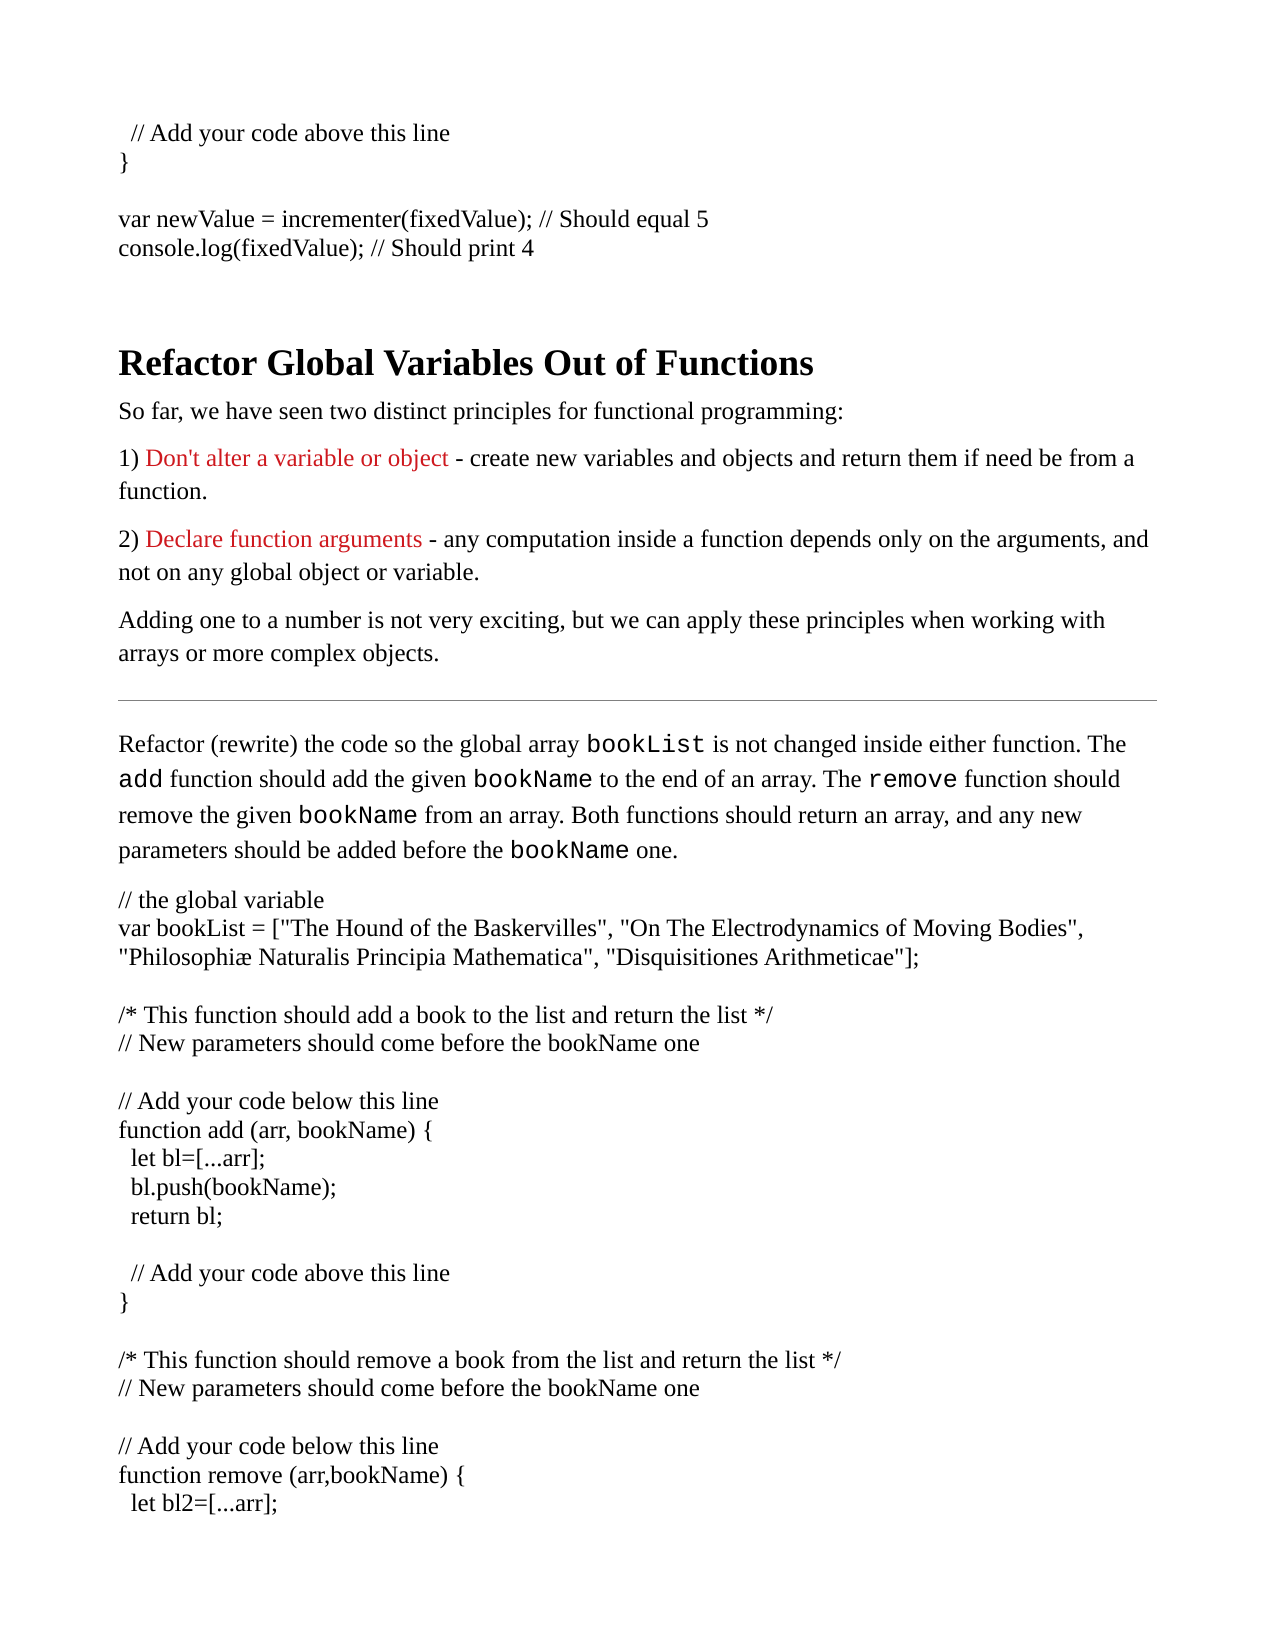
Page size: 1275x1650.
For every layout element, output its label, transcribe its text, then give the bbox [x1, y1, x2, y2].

text Adding one to a number is not very exciting, but we can apply these principles when working with arrays or more complex objects. [118, 605, 1157, 666]
text 2) Declare function arguments - any computation inside a function depends only on the arguments, and not on any global object or variable. [118, 524, 1157, 586]
text bl.push(bookName); [118, 1172, 1157, 1201]
text 1) Don't alter a variable or object - create new variables and objects and return them if need be from a function. [118, 443, 1157, 505]
text // the global variable [118, 885, 1157, 913]
text } [118, 147, 1157, 176]
text /* This function should remove a book from the list and return the list */ [118, 1345, 1157, 1373]
text let bl=[...arr]; [118, 1143, 1157, 1172]
text // Add your code above this line [118, 118, 1157, 147]
text var newValue = incrementer(fixedValue); // Should equal 5 [118, 204, 1157, 233]
text var bookList = ["The Hound of the Baskervilles", "On The Electrodynamics of Moving Bodies", "Philosophiæ Naturalis Principia Mathematica", "Disquisitiones Arithmeticae"]; [118, 913, 1157, 971]
text } [118, 1287, 1157, 1316]
text return bl; [118, 1201, 1157, 1230]
text So far, we have seen two distinct principles for functional programming: [118, 396, 1157, 424]
text /* This function should add a book to the list and return the list */ [118, 1000, 1157, 1028]
text function remove (arr,bookName) { [118, 1460, 1157, 1488]
text // Add your code below this line [118, 1086, 1157, 1115]
text // Add your code above this line [118, 1258, 1157, 1287]
text console.log(fixedValue); // Should print 4 [118, 233, 1157, 262]
text // Add your code below this line [118, 1431, 1157, 1460]
text let bl2=[...arr]; [118, 1488, 1157, 1517]
subtitle Refactor Global Variables Out of Functions [118, 340, 1157, 383]
text // New parameters should come before the bookName one [118, 1028, 1157, 1057]
text // New parameters should come before the bookName one [118, 1373, 1157, 1402]
text function add (arr, bookName) { [118, 1115, 1157, 1143]
text Refactor (rewrite) the code so the global array bookList is not changed inside either function. The add function should add the given bookName to the end of an array. The remove function should remove the given bookName from an array. Both functions should return an array, and any new parameters should be added before the bookName one. [118, 729, 1157, 866]
